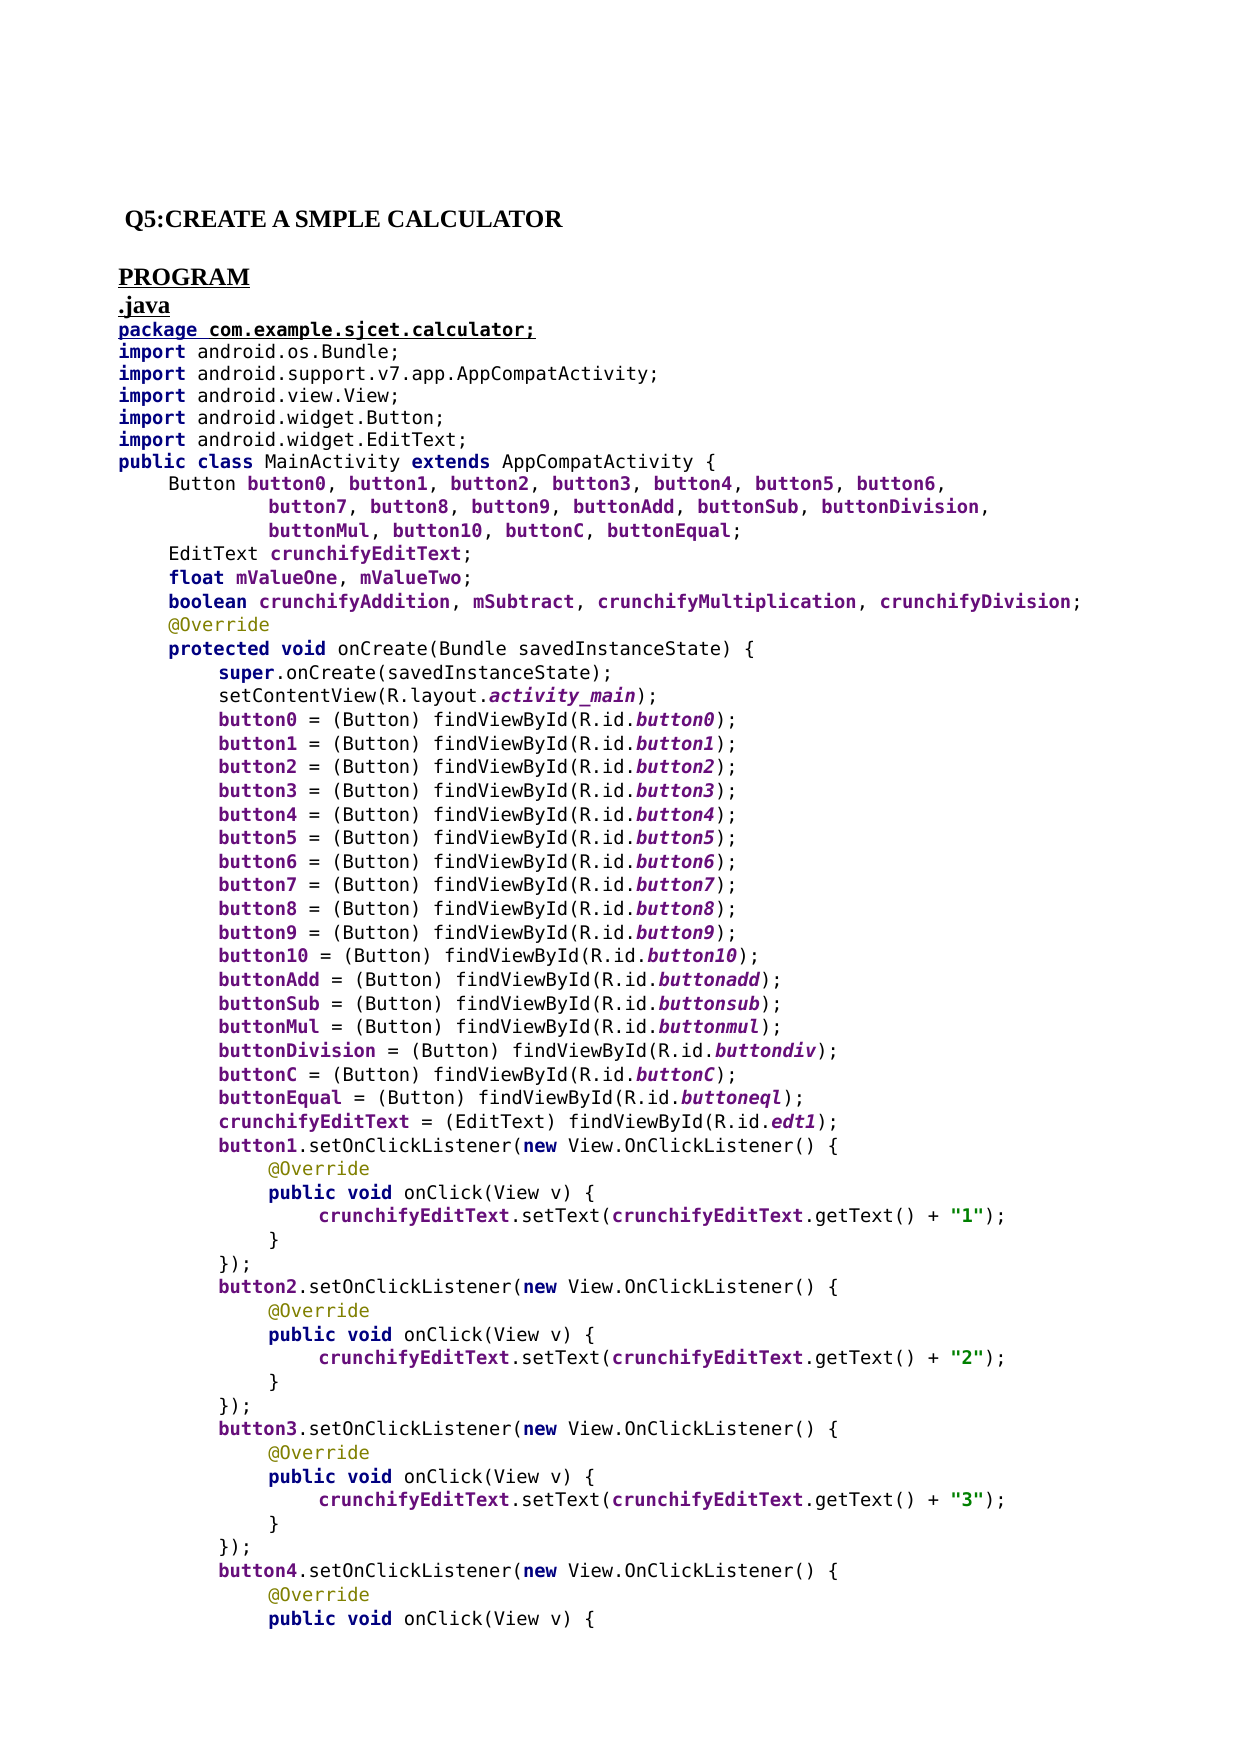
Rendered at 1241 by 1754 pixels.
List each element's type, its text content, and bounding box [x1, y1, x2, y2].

text import android.os.Bundle; [118, 341, 1122, 363]
text buttonAdd = (Button) findViewById(R.id.buttonadd); [118, 969, 1122, 993]
text buttonDivision = (Button) findViewById(R.id.buttondiv); [118, 1040, 1122, 1064]
text super.onCreate(savedInstanceState); [118, 662, 1122, 685]
text }); [118, 1395, 1122, 1418]
text crunchifyEditText.setText(crunchifyEditText.getText() + "1"); [118, 1206, 1122, 1229]
text button7, button8, button9, buttonAdd, buttonSub, buttonDivision, [118, 496, 1122, 520]
text button1.setOnClickListener(new View.OnClickListener() { [118, 1134, 1122, 1158]
text button6 = (Button) findViewById(R.id.button6); [118, 851, 1122, 874]
text EditText crunchifyEditText; [118, 543, 1122, 567]
text buttonEqual = (Button) findViewById(R.id.buttoneql); [118, 1087, 1122, 1111]
text import android.view.View; [118, 385, 1122, 407]
text .java [118, 291, 1122, 319]
text package com.example.sjcet.calculator; [118, 319, 1122, 341]
text button4 = (Button) findViewById(R.id.button4); [118, 803, 1122, 827]
text float mValueOne, mValueTwo; [118, 567, 1122, 591]
text buttonSub = (Button) findViewById(R.id.buttonsub); [118, 993, 1122, 1016]
text }); [118, 1537, 1122, 1560]
text button10 = (Button) findViewById(R.id.button10); [118, 945, 1122, 969]
text public void onClick(View v) { [118, 1324, 1122, 1347]
text public void onClick(View v) { [118, 1182, 1122, 1206]
text button3 = (Button) findViewById(R.id.button3); [118, 780, 1122, 803]
text import android.widget.Button; [118, 407, 1122, 429]
text public void onClick(View v) { [118, 1466, 1122, 1489]
text boolean crunchifyAddition, mSubtract, crunchifyMultiplication, crunchifyDivision; [118, 591, 1122, 614]
text @Override [118, 1158, 1122, 1182]
text @Override [118, 1442, 1122, 1466]
text button8 = (Button) findViewById(R.id.button8); [118, 898, 1122, 922]
text crunchifyEditText = (EditText) findViewById(R.id.edt1); [118, 1111, 1122, 1134]
text Q5:CREATE A SMPLE CALCULATOR [118, 204, 1122, 233]
text import android.widget.EditText; [118, 429, 1122, 451]
text } [118, 1229, 1122, 1253]
text setContentView(R.layout.activity_main); [118, 685, 1122, 709]
text import android.support.v7.app.AppCompatActivity; [118, 363, 1122, 385]
text @Override [118, 614, 1122, 638]
text protected void onCreate(Bundle savedInstanceState) { [118, 638, 1122, 662]
text @Override [118, 1300, 1122, 1324]
text button5 = (Button) findViewById(R.id.button5); [118, 827, 1122, 851]
text button2.setOnClickListener(new View.OnClickListener() { [118, 1276, 1122, 1300]
text button7 = (Button) findViewById(R.id.button7); [118, 874, 1122, 898]
text crunchifyEditText.setText(crunchifyEditText.getText() + "3"); [118, 1489, 1122, 1513]
text button3.setOnClickListener(new View.OnClickListener() { [118, 1418, 1122, 1442]
text @Override [118, 1584, 1122, 1607]
text button1 = (Button) findViewById(R.id.button1); [118, 733, 1122, 756]
text } [118, 1371, 1122, 1395]
text buttonMul = (Button) findViewById(R.id.buttonmul); [118, 1016, 1122, 1040]
text PROGRAM [118, 262, 1122, 291]
text crunchifyEditText.setText(crunchifyEditText.getText() + "2"); [118, 1347, 1122, 1371]
text }); [118, 1253, 1122, 1276]
text public void onClick(View v) { [118, 1607, 1122, 1631]
text } [118, 1513, 1122, 1537]
text buttonMul, button10, buttonC, buttonEqual; [118, 520, 1122, 543]
text Button button0, button1, button2, button3, button4, button5, button6, [118, 472, 1122, 496]
text public class MainActivity extends AppCompatActivity { [118, 451, 1122, 472]
text buttonC = (Button) findViewById(R.id.buttonC); [118, 1064, 1122, 1087]
text button2 = (Button) findViewById(R.id.button2); [118, 756, 1122, 780]
text button9 = (Button) findViewById(R.id.button9); [118, 922, 1122, 945]
text button4.setOnClickListener(new View.OnClickListener() { [118, 1560, 1122, 1584]
text button0 = (Button) findViewById(R.id.button0); [118, 709, 1122, 733]
